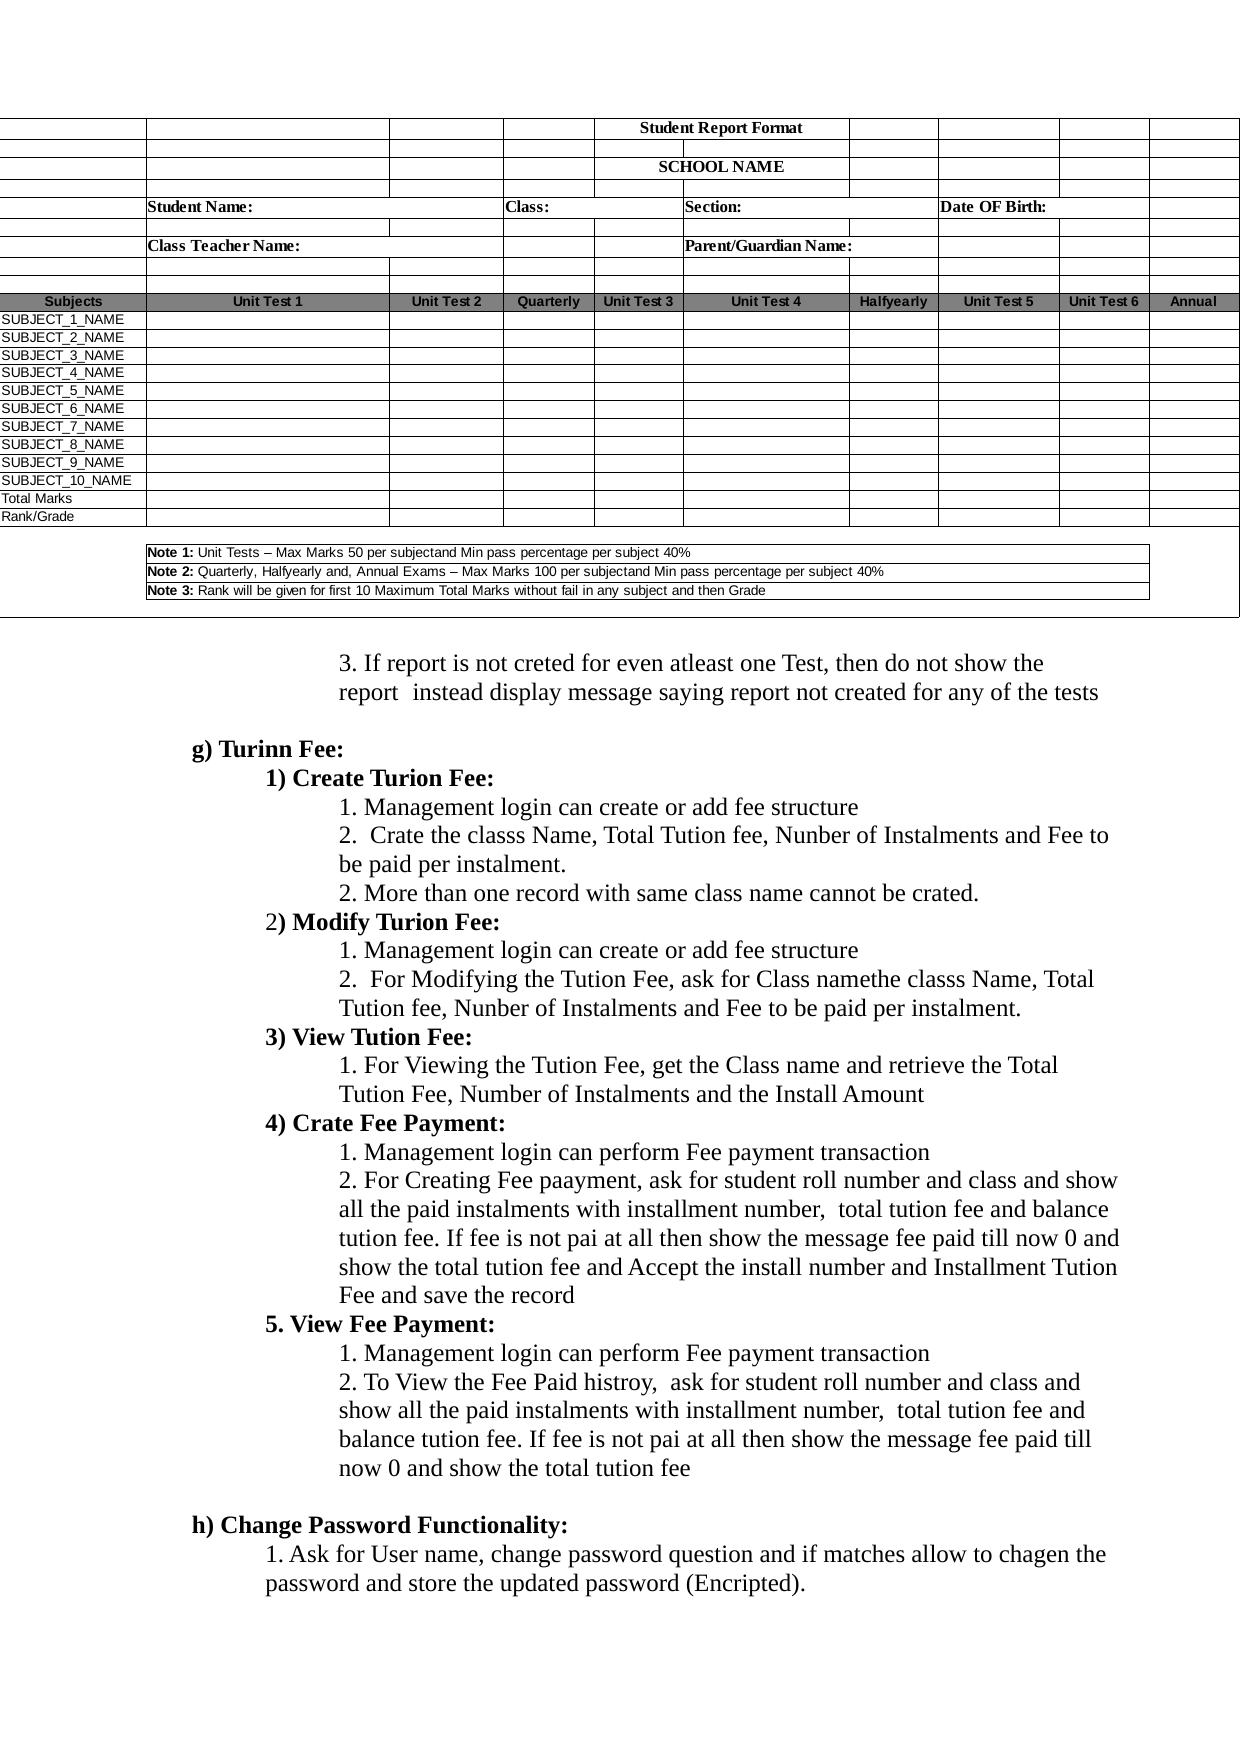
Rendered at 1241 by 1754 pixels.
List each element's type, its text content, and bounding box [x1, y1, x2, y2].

text 2. For Modifying the Tution Fee, ask for Class namethe classs Name, Total Tution fee, Nunber of Instalments and Fee to be paid per instalment. [118, 964, 1122, 1022]
text 1) Create Turion Fee: [118, 763, 1122, 792]
text 1. Ask for User name, change password question and if matches allow to chagen the password and store the updated password (Encripted). [118, 1539, 1122, 1597]
text 2. For Creating Fee paayment, ask for student roll number and class and show all the paid instalments with installment number, total tution fee and balance tution fee. If fee is not pai at all then show the message fee paid till now 0 and show the total tution fee and Accept the install number and Installment Tution Fee and save the record [118, 1165, 1122, 1309]
text 4) Crate Fee Payment: [118, 1108, 1122, 1137]
text 2. Crate the classs Name, Total Tution fee, Nunber of Instalments and Fee to be paid per instalment. [118, 820, 1122, 878]
text 2. More than one record with same class name cannot be crated. [118, 878, 1122, 907]
text 1. Management login can perform Fee payment transaction [118, 1338, 1122, 1367]
text 1. Management login can perform Fee payment transaction [118, 1137, 1122, 1165]
text 2. To View the Fee Paid histroy, ask for student roll number and class and show all the paid instalments with installment number, total tution fee and balance tution fee. If fee is not pai at all then show the message fee paid till now 0 and show the total tution fee [118, 1367, 1122, 1482]
text 3. If report is not creted for even atleast one Test, then do not show the report instead display message saying report not created for any of the tests [118, 648, 1122, 705]
text 1. Management login can create or add fee structure [118, 792, 1122, 820]
text 2) Modify Turion Fee: [118, 907, 1122, 935]
text 1. Management login can create or add fee structure [118, 935, 1122, 964]
text g) Turinn Fee: [118, 734, 1122, 763]
text h) Change Password Functionality: [118, 1510, 1122, 1539]
text 3) View Tution Fee: [118, 1022, 1122, 1050]
text 1. For Viewing the Tution Fee, get the Class name and retrieve the Total Tution Fee, Number of Instalments and the Install Amount [118, 1050, 1122, 1108]
text 5. View Fee Payment: [118, 1309, 1122, 1338]
